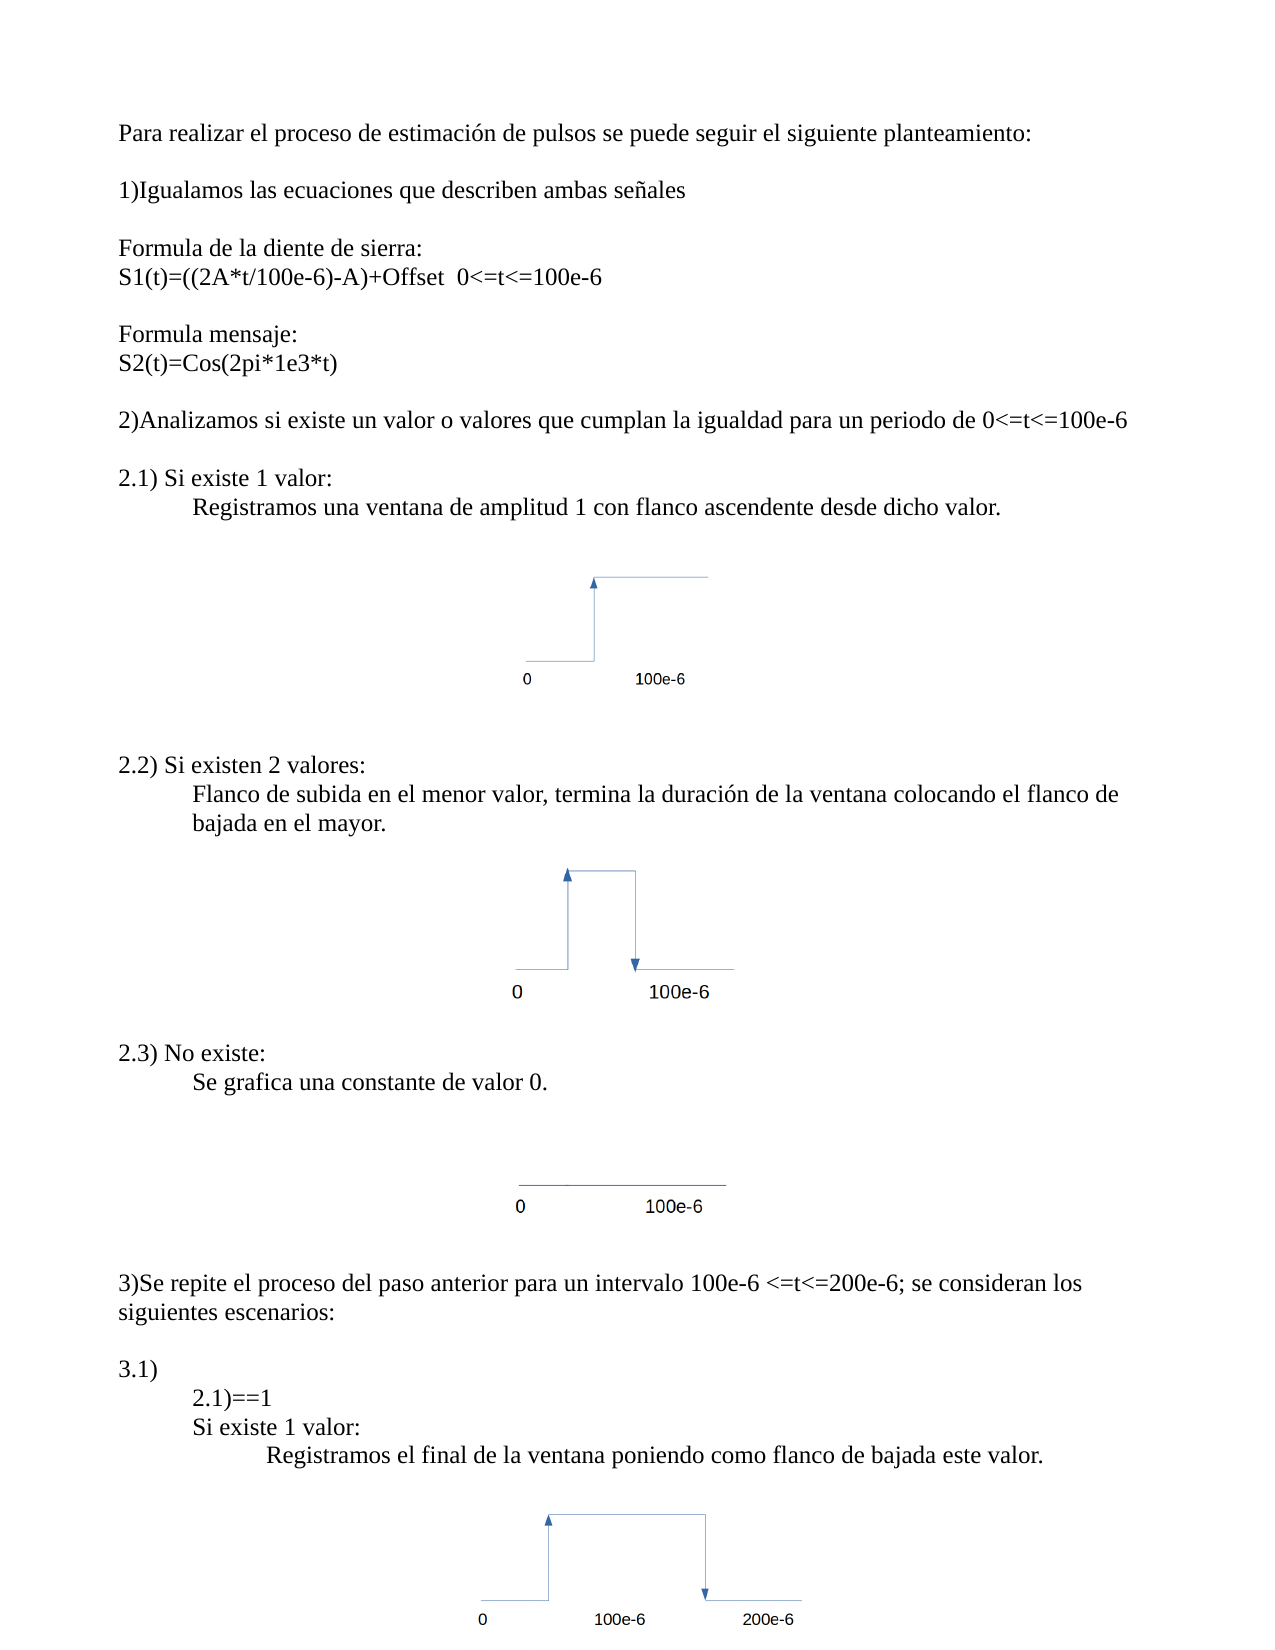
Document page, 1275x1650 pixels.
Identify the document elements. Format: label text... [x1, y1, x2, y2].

text Formula de la diente de sierra: [118, 233, 1157, 262]
text 1)Igualamos las ecuaciones que describen ambas señales [118, 176, 1157, 204]
text 2.3) No existe: [118, 1038, 1157, 1067]
text 2.1)==1 [118, 1383, 1157, 1412]
picture [460, 1474, 813, 1650]
picture [507, 546, 723, 722]
text S2(t)=Cos(2pi*1e3*t) [118, 348, 1157, 377]
text 3.1) [118, 1354, 1157, 1383]
picture [496, 846, 746, 1014]
picture [499, 1114, 734, 1231]
text Para realizar el proceso de estimación de pulsos se puede seguir el siguiente planteamiento: [118, 118, 1157, 147]
text Registramos una ventana de amplitud 1 con flanco ascendente desde dicho valor. [118, 492, 1157, 521]
text Si existe 1 valor: [118, 1412, 1157, 1441]
text 2)Analizamos si existe un valor o valores que cumplan la igualdad para un periodo de 0<=t<=100e-6 [118, 406, 1157, 434]
text Se grafica una constante de valor 0. [118, 1067, 1157, 1096]
text 2.2) Si existen 2 valores: [118, 751, 1157, 779]
text S1(t)=((2A*t/100e-6)-A)+Offset 0<=t<=100e-6 [118, 262, 1157, 291]
text 3)Se repite el proceso del paso anterior para un intervalo 100e-6 <=t<=200e-6; se consideran los siguientes escenarios: [118, 1268, 1157, 1326]
text Formula mensaje: [118, 319, 1157, 348]
text Registramos el final de la ventana poniendo como flanco de bajada este valor. [118, 1441, 1157, 1469]
text 2.1) Si existe 1 valor: [118, 463, 1157, 492]
text Flanco de subida en el menor valor, termina la duración de la ventana colocando el flanco de bajada en el mayor. [118, 779, 1157, 837]
